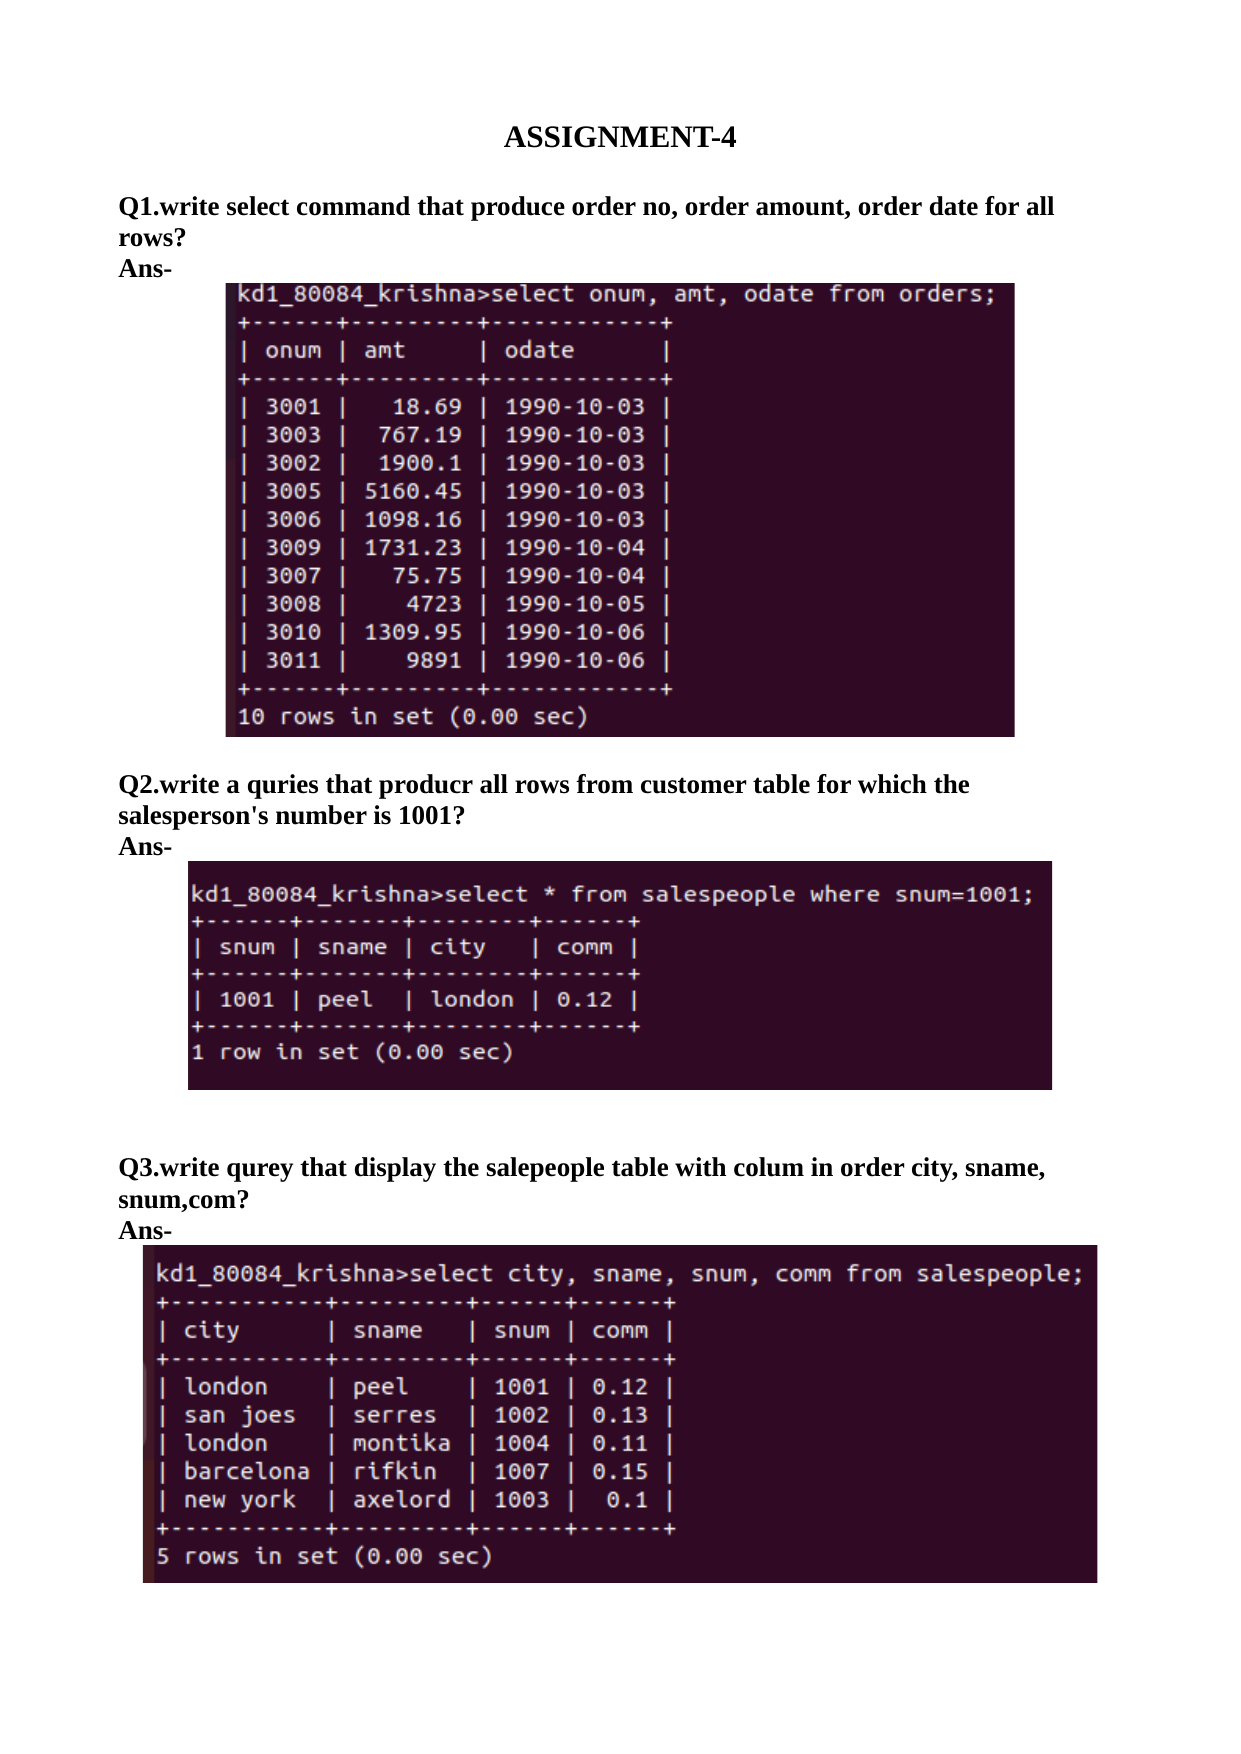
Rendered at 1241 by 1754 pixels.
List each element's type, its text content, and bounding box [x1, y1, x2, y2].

text Ans- [118, 830, 1122, 861]
text ASSIGNMENT-4 [118, 118, 1122, 154]
text Ans- [118, 252, 1122, 283]
picture [188, 861, 1053, 1090]
picture [142, 1245, 1098, 1583]
picture [225, 283, 1015, 737]
text Q1.write select command that produce order no, order amount, order date for all rows? [118, 190, 1122, 252]
text Ans- [118, 1214, 1122, 1245]
text Q3.write qurey that display the salepeople table with colum in order city, sname, snum,com? [118, 1152, 1122, 1214]
text Q2.write a quries that producr all rows from customer table for which the salesperson's number is 1001? [118, 768, 1122, 830]
